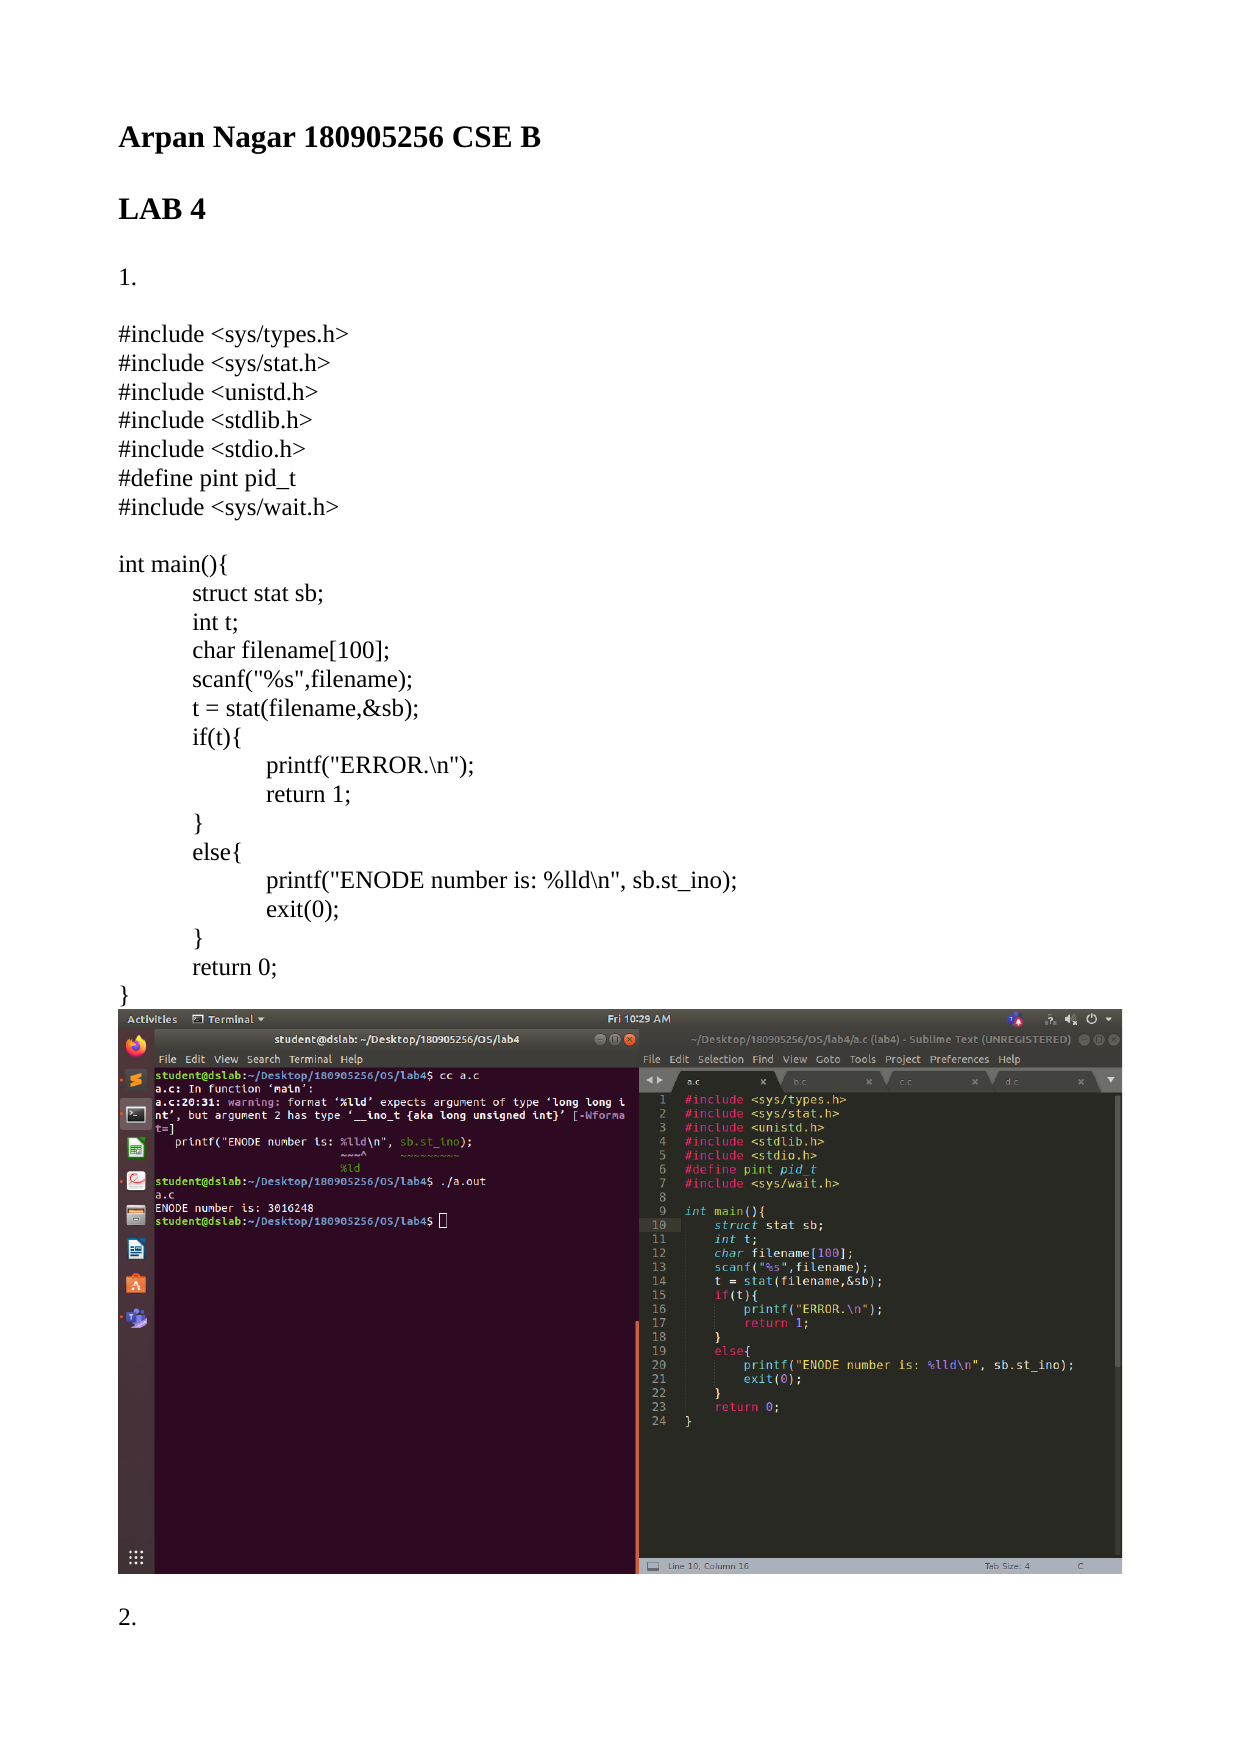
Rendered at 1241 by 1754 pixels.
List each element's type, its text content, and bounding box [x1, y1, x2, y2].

text 1. [118, 262, 1122, 291]
text printf("ERROR.\n"); [118, 751, 1122, 779]
text int main(){ [118, 549, 1122, 578]
text return 0; [118, 952, 1122, 981]
text else{ [118, 837, 1122, 866]
text } [118, 808, 1122, 837]
text char filename[100]; [118, 636, 1122, 664]
text 2. [118, 1602, 1122, 1631]
text #include <sys/stat.h> [118, 348, 1122, 377]
text struct stat sb; [118, 578, 1122, 607]
text exit(0); [118, 894, 1122, 923]
text } [118, 981, 1122, 1009]
text Arpan Nagar 180905256 CSE B [118, 118, 1122, 154]
text #define pint pid_t [118, 463, 1122, 492]
text #include <stdlib.h> [118, 406, 1122, 434]
text scanf("%s",filename); [118, 664, 1122, 693]
text if(t){ [118, 722, 1122, 751]
text #include <sys/wait.h> [118, 492, 1122, 521]
text LAB 4 [118, 190, 1122, 226]
text #include <stdio.h> [118, 434, 1122, 463]
text t = stat(filename,&sb); [118, 693, 1122, 722]
text int t; [118, 607, 1122, 636]
text } [118, 923, 1122, 952]
text return 1; [118, 779, 1122, 808]
text #include <unistd.h> [118, 377, 1122, 406]
text printf("ENODE number is: %lld\n", sb.st_ino); [118, 866, 1122, 894]
text #include <sys/types.h> [118, 319, 1122, 348]
picture [118, 1009, 1123, 1574]
